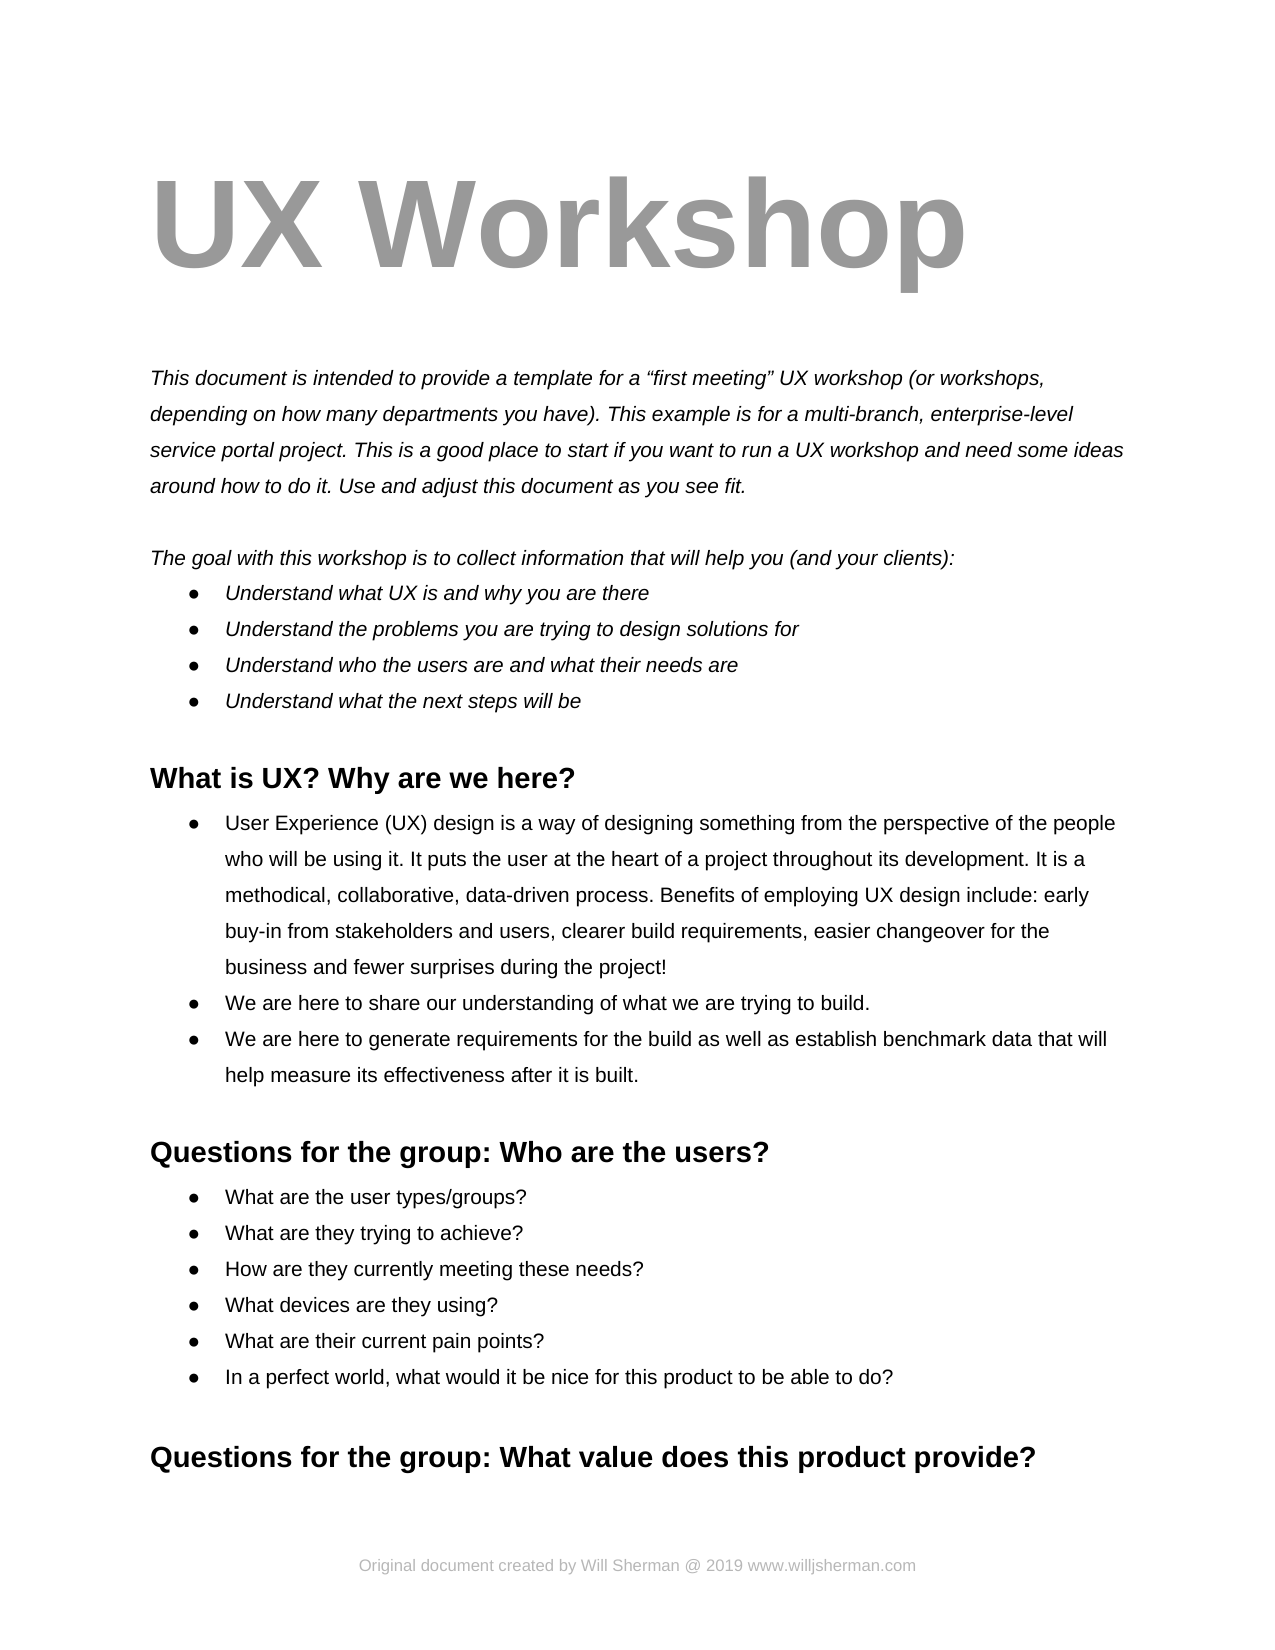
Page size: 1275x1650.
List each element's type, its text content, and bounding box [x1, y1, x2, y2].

list We are here to generate requirements for the build as well as establish benchmark data that will help measure its effectiveness after it is built. [187, 1027, 1125, 1087]
text Questions for the group: What value does this product provide? [150, 1440, 1125, 1474]
text UX Workshop [150, 150, 1125, 294]
list Understand what the next steps will be [187, 689, 1125, 713]
list Understand who the users are and what their needs are [187, 653, 1125, 677]
list What are the user types/groups? [187, 1185, 1125, 1209]
text What is UX? Why are we here? [150, 761, 1125, 794]
text The goal with this workshop is to collect information that will help you (and your clients): [150, 545, 1125, 569]
list How are they currently meeting these needs? [187, 1257, 1125, 1281]
list What are their current pain points? [187, 1329, 1125, 1353]
list What are they trying to achieve? [187, 1221, 1125, 1245]
list Understand what UX is and why you are there [187, 581, 1125, 605]
text Questions for the group: Who are the users? [150, 1135, 1125, 1168]
list User Experience (UX) design is a way of designing something from the perspective of the people who will be using it. It puts the user at the heart of a project throughout its development. It is a methodical, collaborative, data-driven process. Benefits of employing UX design include: early buy-in from stakeholders and users, clearer build requirements, easier changeover for the business and fewer surprises during the project! [187, 811, 1125, 979]
list What devices are they using? [187, 1293, 1125, 1317]
list We are here to share our understanding of what we are trying to build. [187, 991, 1125, 1015]
text This document is intended to provide a template for a “first meeting” UX workshop (or workshops, depending on how many departments you have). This example is for a multi-branch, enterprise-level service portal project. This is a good place to start if you want to run a UX workshop and need some ideas around how to do it. Use and adjust this document as you see fit. [150, 366, 1125, 497]
list Understand the problems you are trying to design solutions for [187, 617, 1125, 641]
list In a perfect world, what would it be nice for this product to be able to do? [187, 1365, 1125, 1389]
